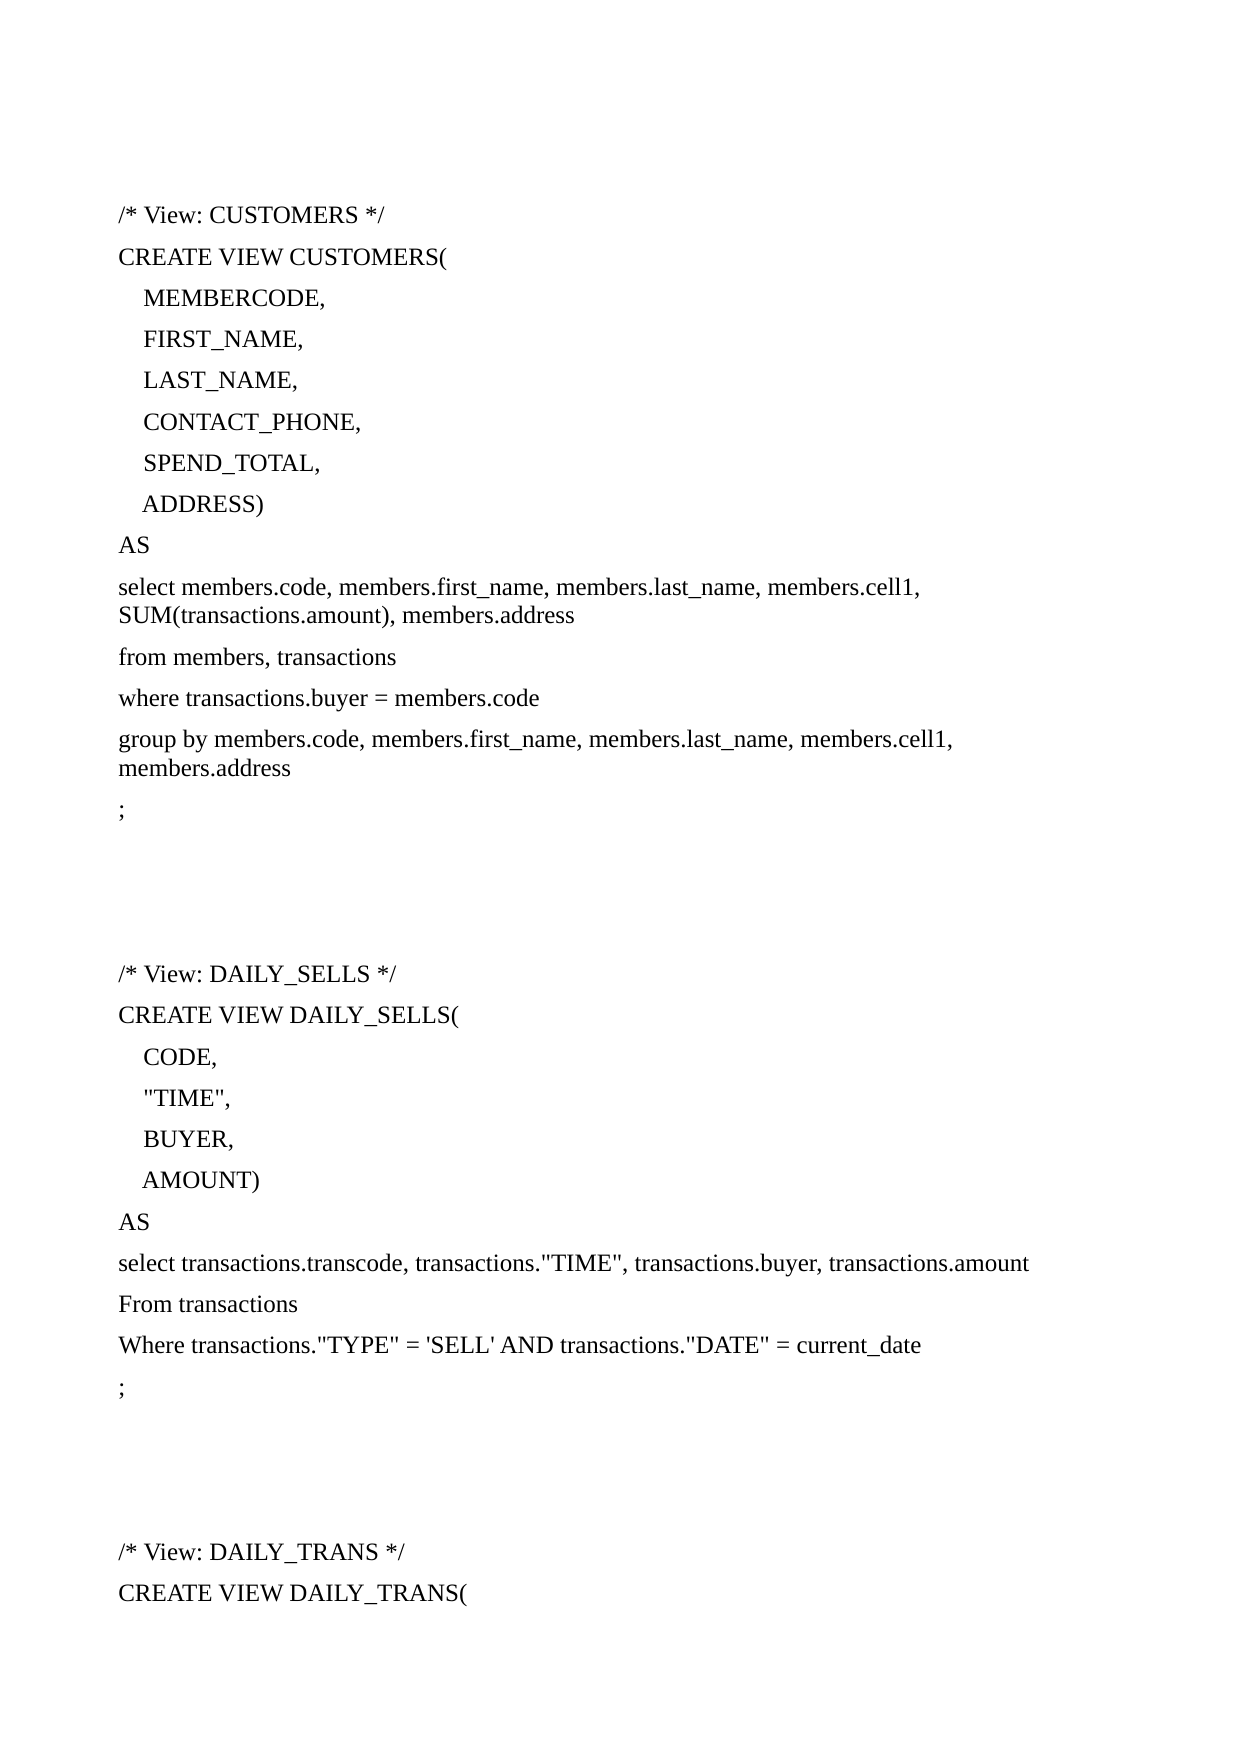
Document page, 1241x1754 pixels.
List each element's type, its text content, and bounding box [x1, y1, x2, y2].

text select members.code, members.first_name, members.last_name, members.cell1, SUM(transactions.amount), members.address [118, 572, 1122, 629]
text AS [118, 531, 1122, 559]
text From transactions [118, 1289, 1122, 1318]
text /* View: DAILY_TRANS */ [118, 1537, 1122, 1566]
text CODE, [118, 1042, 1122, 1071]
text Where transactions."TYPE" = 'SELL' AND transactions."DATE" = current_date [118, 1331, 1122, 1359]
text AMOUNT) [118, 1166, 1122, 1194]
text FIRST_NAME, [118, 324, 1122, 353]
text CREATE VIEW DAILY_TRANS( [118, 1578, 1122, 1607]
text /* View: CUSTOMERS */ [118, 201, 1122, 229]
text LAST_NAME, [118, 366, 1122, 394]
text BUYER, [118, 1124, 1122, 1153]
text ; [118, 794, 1122, 823]
text from members, transactions [118, 642, 1122, 671]
text CREATE VIEW CUSTOMERS( [118, 242, 1122, 271]
text /* View: DAILY_SELLS */ [118, 959, 1122, 988]
text group by members.code, members.first_name, members.last_name, members.cell1, members.address [118, 724, 1122, 782]
text select transactions.transcode, transactions."TIME", transactions.buyer, transactions.amount [118, 1248, 1122, 1277]
text AS [118, 1207, 1122, 1236]
text where transactions.buyer = members.code [118, 683, 1122, 712]
text ADDRESS) [118, 489, 1122, 518]
text CREATE VIEW DAILY_SELLS( [118, 1001, 1122, 1029]
text SPEND_TOTAL, [118, 448, 1122, 477]
text CONTACT_PHONE, [118, 407, 1122, 436]
text ; [118, 1372, 1122, 1401]
text MEMBERCODE, [118, 283, 1122, 312]
text "TIME", [118, 1083, 1122, 1112]
